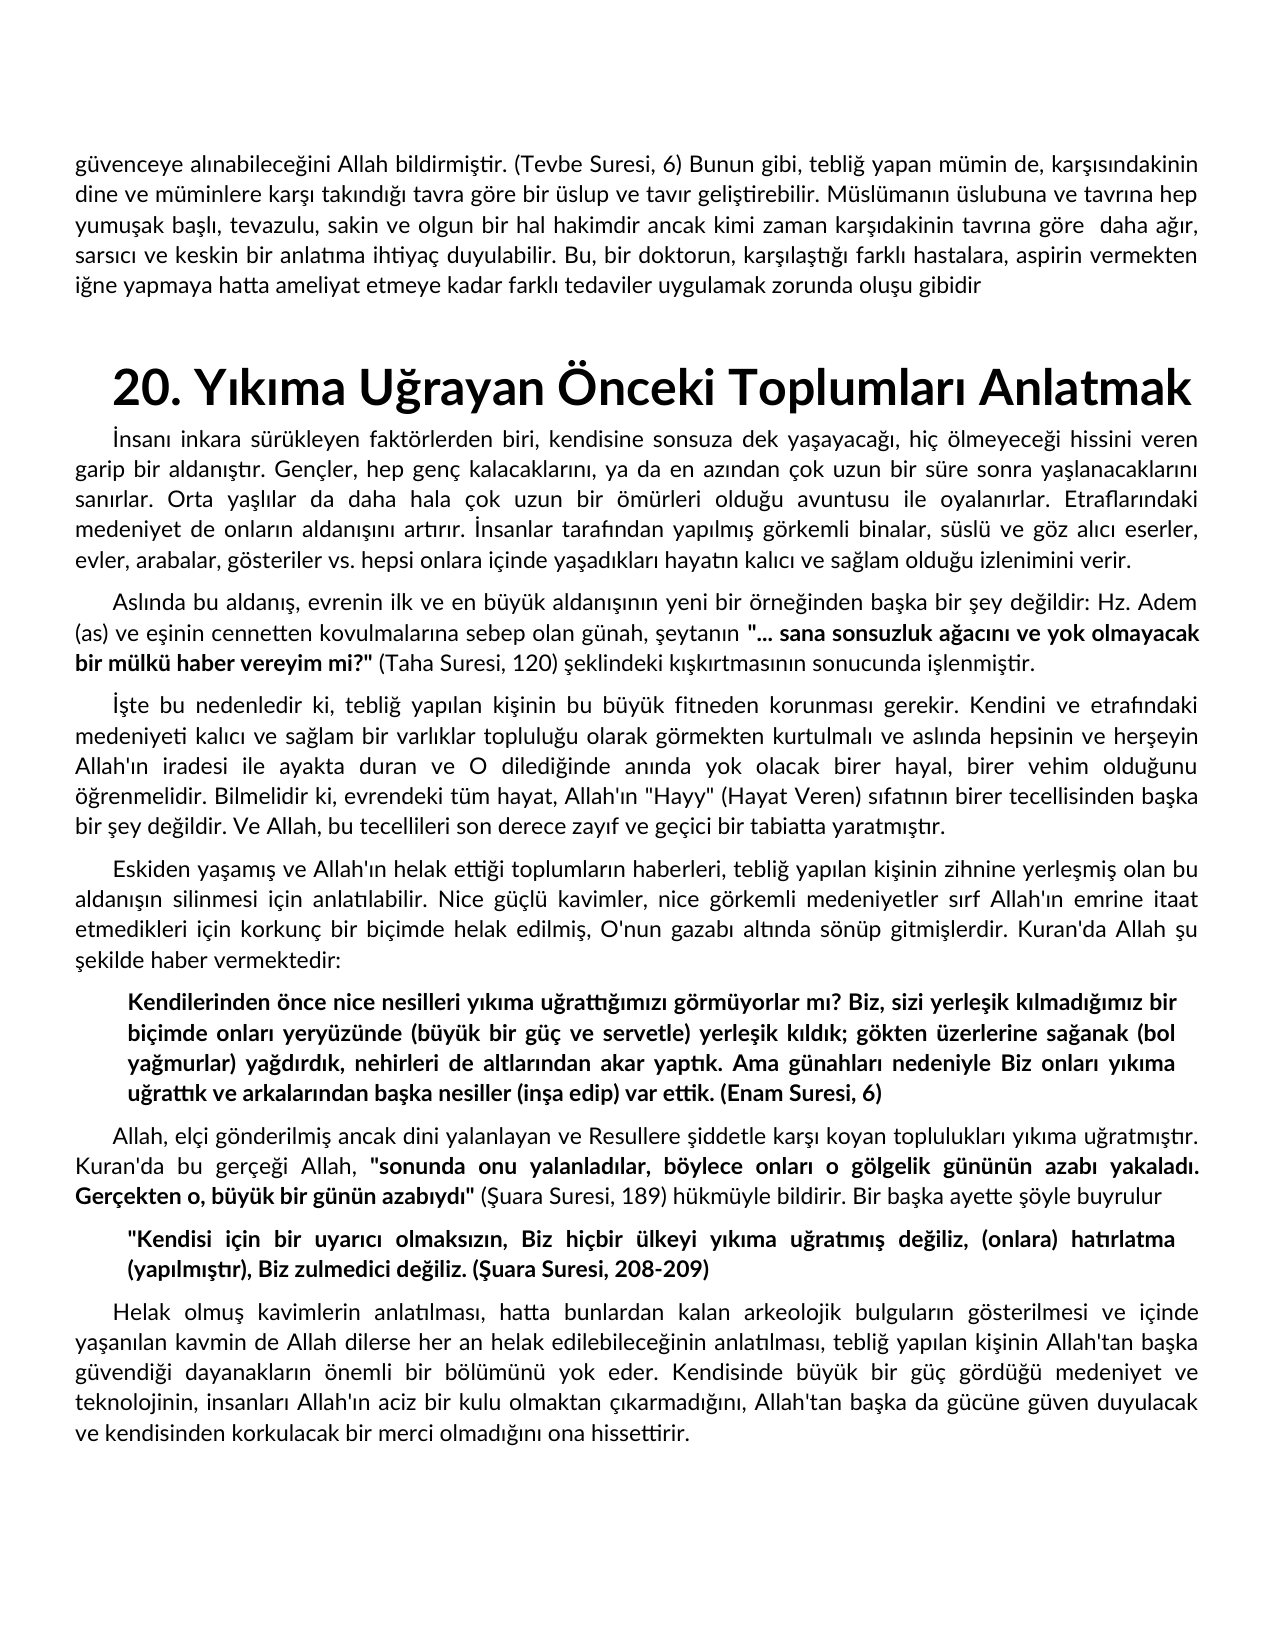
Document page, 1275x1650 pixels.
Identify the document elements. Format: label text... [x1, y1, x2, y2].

text Eskiden yaşamış ve Allah'ın helak ettiği toplumların haberleri, tebliğ yapılan kişinin zihnine yerleşmiş olan bu aldanışın silinmesi için anlatılabilir. Nice güçlü kavimler, nice görkemli medeniyetler sırf Allah'ın emrine itaat etmedikleri için korkunç bir biçimde helak edilmiş, O'nun gazabı altında sönüp gitmişlerdir. Kuran'da Allah şu şekilde haber vermektedir: [75, 855, 1200, 973]
text "Kendisi için bir uyarıcı olmaksızın, Biz hiçbir ülkeyi yıkıma uğratımış değiliz, (onlara) hatırlatma (yapılmıştır), Biz zulmedici değiliz. (Şuara Suresi, 208-209) [127, 1224, 1177, 1282]
text Allah, elçi gönderilmiş ancak dini yalanlayan ve Resullere şiddetle karşı koyan toplulukları yıkıma uğratmıştır. Kuran'da bu gerçeği Allah, "sonunda onu yalanladılar, böylece onları o gölgelik gününün azabı yakaladı. Gerçekten o, büyük bir günün azabıydı" (Şuara Suresi, 189) hükmüyle bildirir. Bir başka ayette şöyle buyrulur [75, 1121, 1200, 1209]
text İşte bu nedenledir ki, tebliğ yapılan kişinin bu büyük fitneden korunması gerekir. Kendini ve etrafındaki medeniyeti kalıcı ve sağlam bir varlıklar topluluğu olarak görmekten kurtulmalı ve aslında hepsinin ve herşeyin Allah'ın iradesi ile ayakta duran ve O dilediğinde anında yok olacak birer hayal, birer vehim olduğunu öğrenmelidir. Bilmelidir ki, evrendeki tüm hayat, Allah'ın "Hayy" (Hayat Veren) sıfatının birer tecellisinden başka bir şey değildir. Ve Allah, bu tecellileri son derece zayıf ve geçici bir tabiatta yaratmıştır. [75, 691, 1200, 839]
text İnsanı inkara sürükleyen faktörlerden biri, kendisine sonsuza dek yaşayacağı, hiç ölmeyeceği hissini veren garip bir aldanıştır. Gençler, hep genç kalacaklarını, ya da en azından çok uzun bir süre sonra yaşlanacaklarını sanırlar. Orta yaşlılar da daha hala çok uzun bir ömürleri olduğu avuntusu ile oyalanırlar. Etraflarındaki medeniyet de onların aldanışını artırır. İnsanlar tarafından yapılmış görkemli binalar, süslü ve göz alıcı eserler, evler, arabalar, gösteriler vs. hepsi onlara içinde yaşadıkları hayatın kalıcı ve sağlam olduğu izlenimini verir. [75, 424, 1200, 573]
text Kendilerinden önce nice nesilleri yıkıma uğrattığımızı görmüyorlar mı? Biz, sizi yerleşik kılmadığımız bir biçimde onları yeryüzünde (büyük bir güç ve servetle) yerleşik kıldık; gökten üzerlerine sağanak (bol yağmurlar) yağdırdık, nehirleri de altlarından akar yaptık. Ama günahları nedeniyle Biz onları yıkıma uğrattık ve arkalarından başka nesiller (inşa edip) var ettik. (Enam Suresi, 6) [127, 988, 1177, 1106]
text güvenceye alınabileceğini Allah bildirmiştir. (Tevbe Suresi, 6) Bunun gibi, tebliğ yapan mümin de, karşısındakinin dine ve müminlere karşı takındığı tavra göre bir üslup ve tavır geliştirebilir. Müslümanın üslubuna ve tavrına hep yumuşak başlı, tevazulu, sakin ve olgun bir hal hakimdir ancak kimi zaman karşıdakinin tavrına göre daha ağır, sarsıcı ve keskin bir anlatıma ihtiyaç duyulabilir. Bu, bir doktorun, karşılaştığı farklı hastalara, aspirin vermekten iğne yapmaya hatta ameliyat etmeye kadar farklı tedaviler uygulamak zorunda oluşu gibidir [75, 150, 1200, 298]
text Aslında bu aldanış, evrenin ilk ve en büyük aldanışının yeni bir örneğinden başka bir şey değildir: Hz. Adem (as) ve eşinin cennetten kovulmalarına sebep olan günah, şeytanın "... sana sonsuzluk ağacını ve yok olmayacak bir mülkü haber vereyim mi?" (Taha Suresi, 120) şeklindeki kışkırtmasının sonucunda işlenmiştir. [75, 588, 1200, 676]
text Helak olmuş kavimlerin anlatılması, hatta bunlardan kalan arkeolojik bulguların gösterilmesi ve içinde yaşanılan kavmin de Allah dilerse her an helak edilebileceğinin anlatılması, tebliğ yapılan kişinin Allah'tan başka güvendiği dayanakların önemli bir bölümünü yok eder. Kendisinde büyük bir güç gördüğü medeniyet ve teknolojinin, insanları Allah'ın aciz bir kulu olmaktan çıkarmadığını, Allah'tan başka da gücüne güven duyulacak ve kendisinden korkulacak bir merci olmadığını ona hissettirir. [75, 1297, 1200, 1446]
subtitle 20. Yıkıma Uğrayan Önceki Toplumları Anlatmak [112, 356, 1200, 416]
